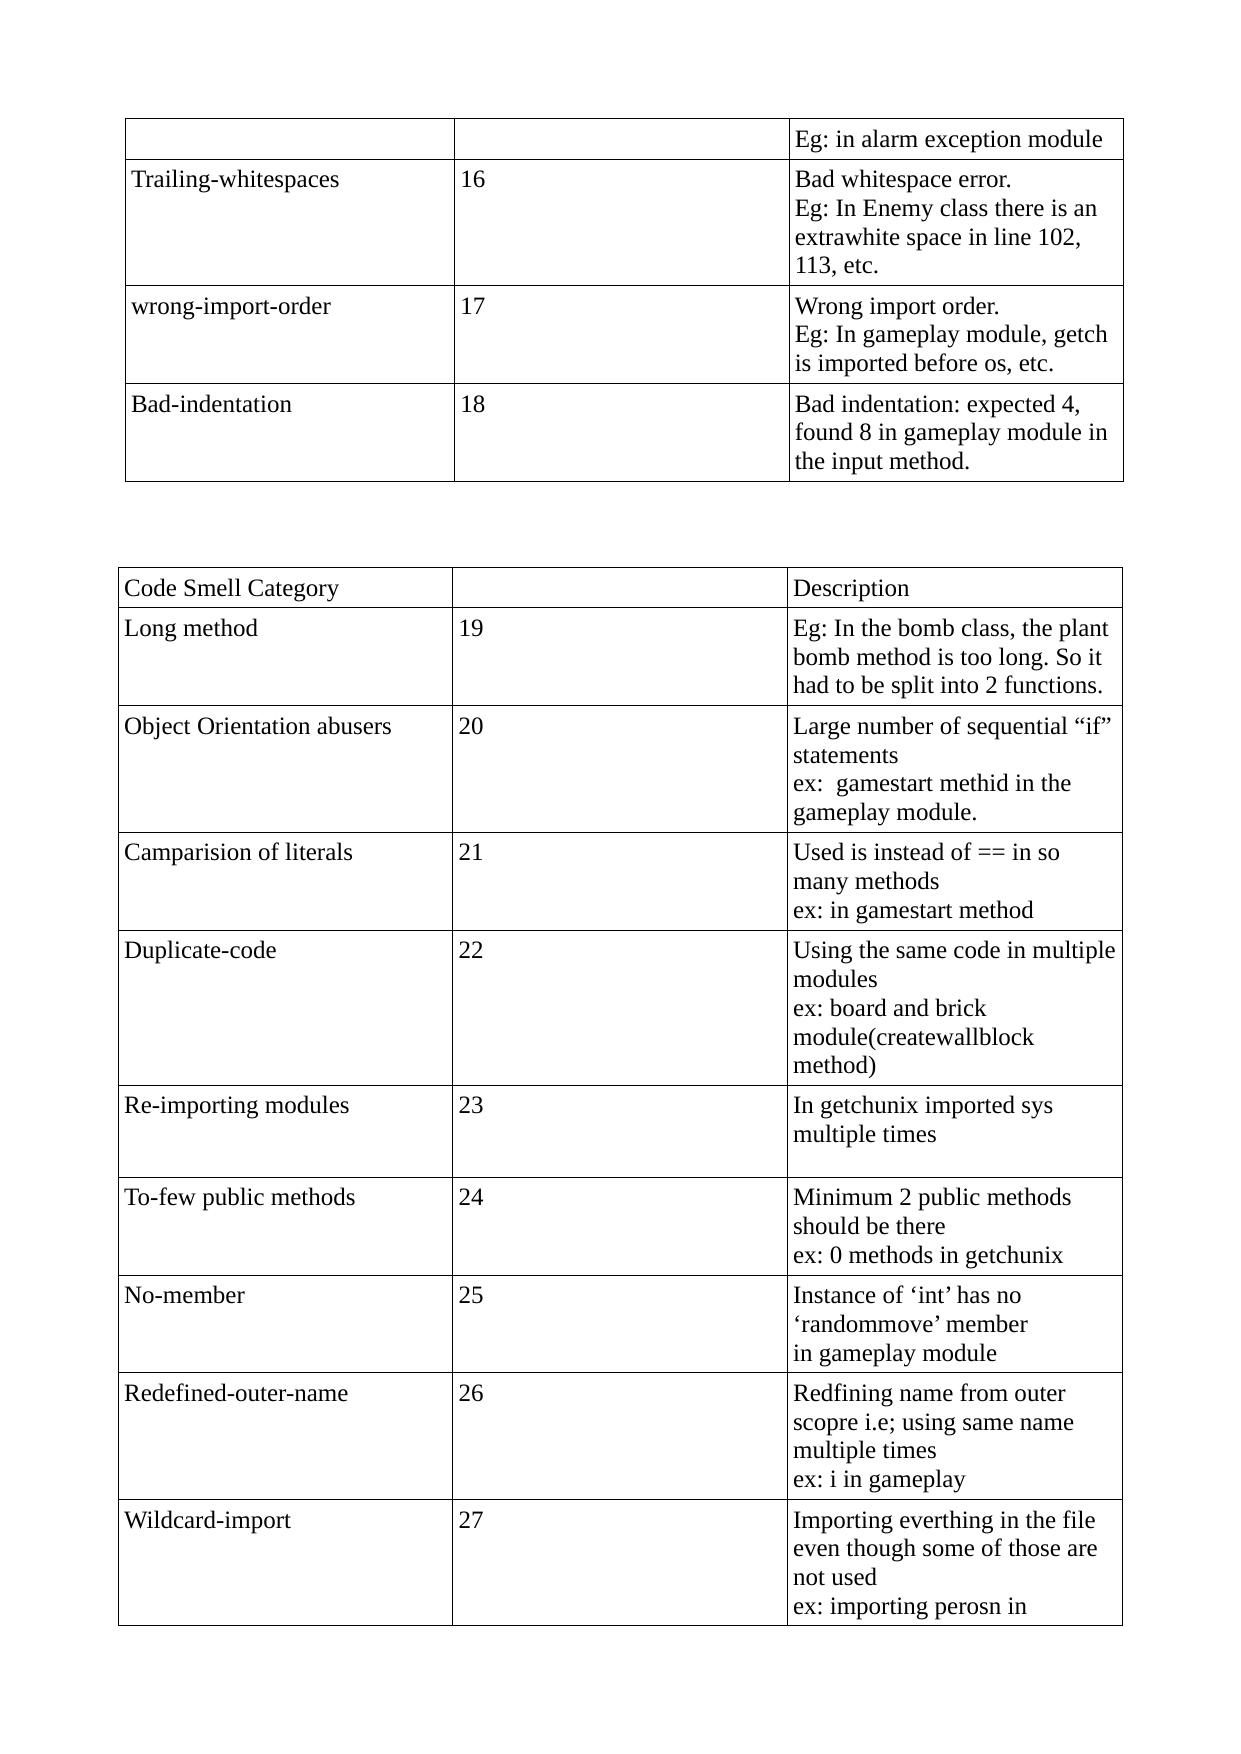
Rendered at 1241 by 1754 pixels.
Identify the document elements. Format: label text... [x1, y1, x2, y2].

table_cell 22 [453, 931, 787, 1085]
table_cell Wildcard-import [119, 1500, 452, 1625]
table_cell In getchunix imported sys multiple times [788, 1086, 1122, 1177]
table_cell Large number of sequential “if” statements ex: gamestart methid in the gameplay module. [788, 706, 1122, 832]
table_cell Using the same code in multiple modules ex: board and brick module(createwallblock method) [788, 931, 1122, 1085]
table_cell 16 [455, 160, 789, 285]
table_cell 18 [455, 384, 789, 481]
table_cell 20 [453, 706, 787, 832]
table_cell To-few public methods [119, 1178, 452, 1274]
table_cell Long method [119, 608, 452, 705]
table_cell Bad-indentation [126, 384, 454, 481]
table_cell Used is instead of == in so many methods ex: in gamestart method [788, 833, 1122, 929]
table_cell Duplicate-code [119, 931, 452, 1085]
table_cell No-member [119, 1276, 452, 1372]
table_cell Minimum 2 public methods should be there ex: 0 methods in getchunix [788, 1178, 1122, 1274]
table_cell Eg: In the bomb class, the plant bomb method is too long. So it had to be split into 2 functions. [788, 608, 1122, 705]
table_cell Re-importing modules [119, 1086, 452, 1177]
table_cell 21 [453, 833, 787, 929]
table_cell Object Orientation abusers [119, 706, 452, 832]
table_cell Camparision of literals [119, 833, 452, 929]
table_cell Redefined-outer-name [119, 1373, 452, 1499]
table_cell 27 [453, 1500, 787, 1625]
table_cell 24 [453, 1178, 787, 1274]
table_cell Wrong import order. Eg: In gameplay module, getch is imported before os, etc. [790, 286, 1123, 383]
table_cell [455, 119, 789, 158]
table_cell 26 [453, 1373, 787, 1499]
table_cell 19 [453, 608, 787, 705]
table_header Code Smell Category [119, 568, 452, 607]
table_cell Trailing-whitespaces [126, 160, 454, 285]
table_cell Redfining name from outer scopre i.e; using same name multiple times ex: i in gameplay [788, 1373, 1122, 1499]
table_cell [126, 119, 454, 158]
table_cell 25 [453, 1276, 787, 1372]
table_cell wrong-import-order [126, 286, 454, 383]
table_cell 17 [455, 286, 789, 383]
table_cell Bad whitespace error. Eg: In Enemy class there is an extrawhite space in line 102, 113, etc. [790, 160, 1123, 285]
table_header [453, 568, 787, 607]
table_header Description [788, 568, 1122, 607]
table_cell Instance of ‘int’ has no ‘randommove’ member in gameplay module [788, 1276, 1122, 1372]
table_cell Eg: in alarm exception module [790, 119, 1123, 158]
table_cell 23 [453, 1086, 787, 1177]
table_cell Bad indentation: expected 4, found 8 in gameplay module in the input method. [790, 384, 1123, 481]
table_cell Importing everthing in the file even though some of those are not used ex: importing perosn in [788, 1500, 1122, 1625]
